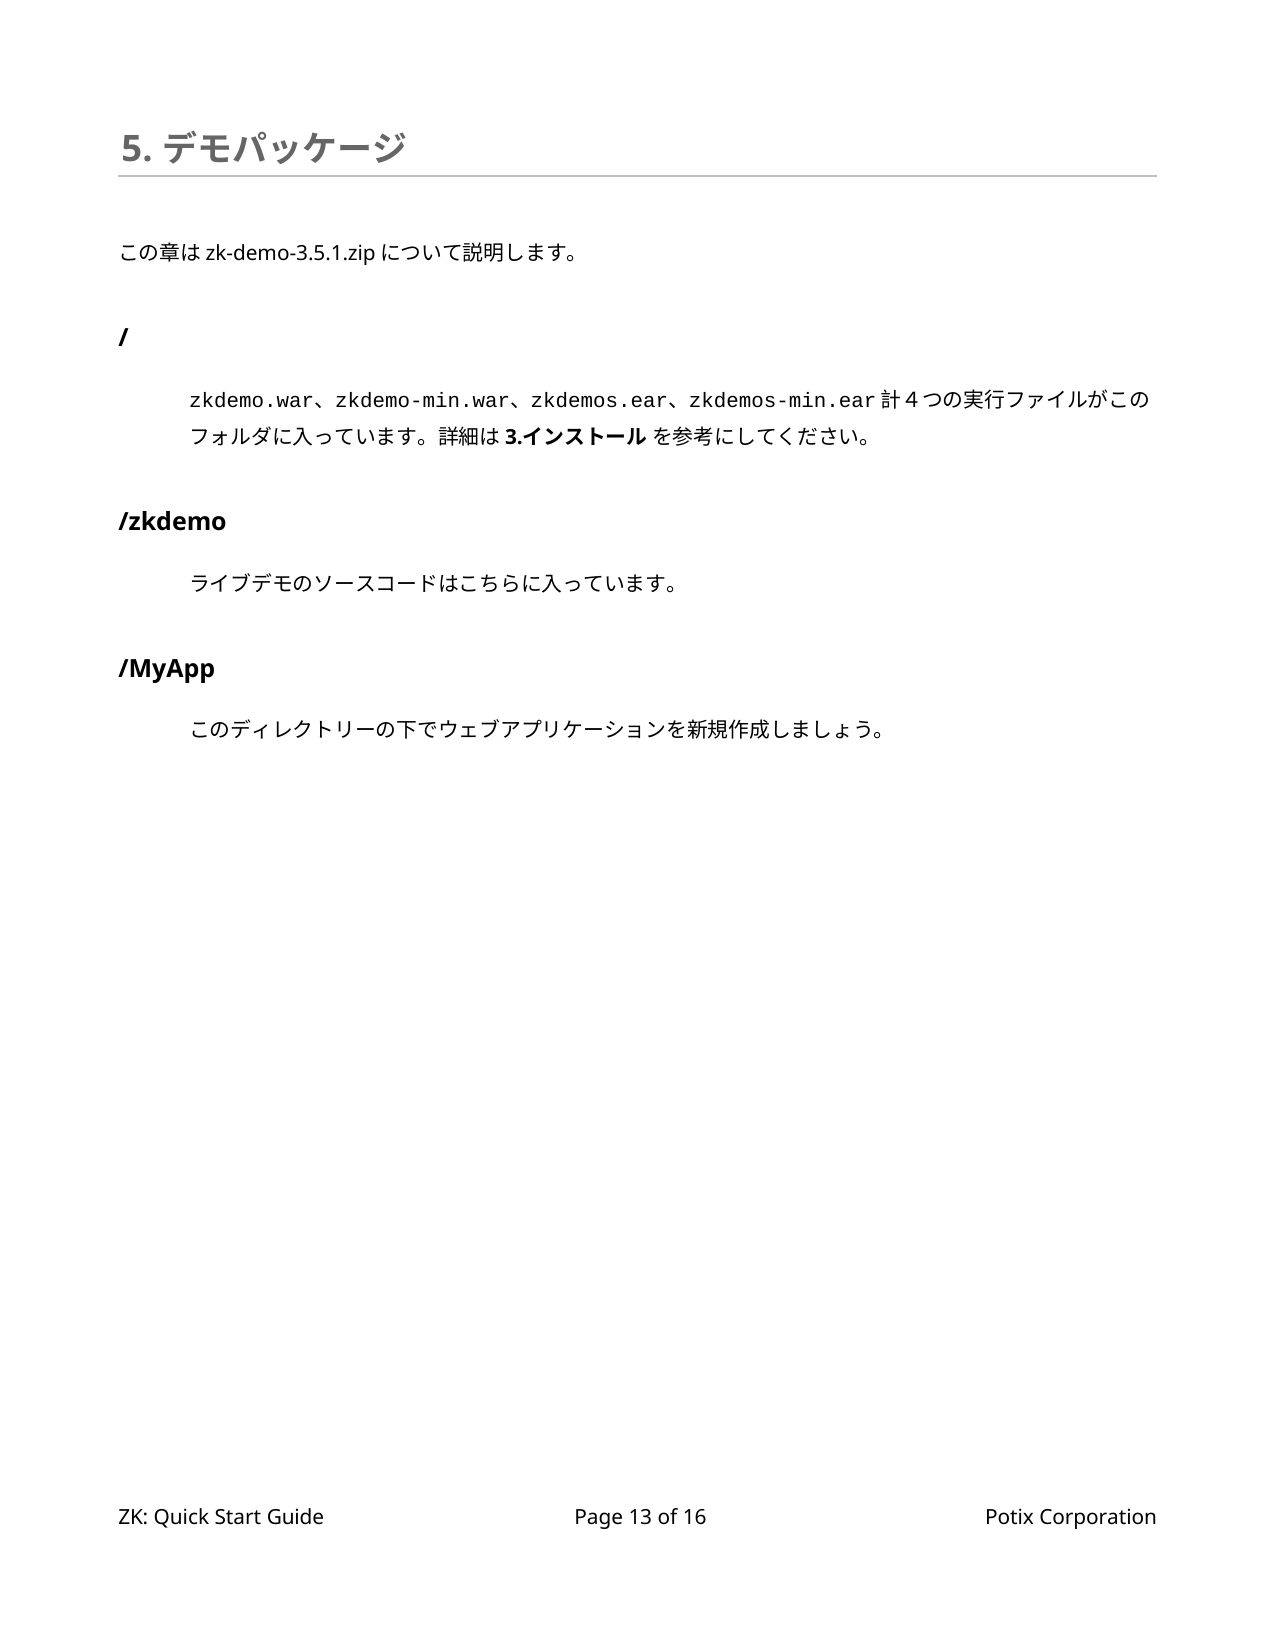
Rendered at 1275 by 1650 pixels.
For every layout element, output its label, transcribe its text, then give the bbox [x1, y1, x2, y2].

subtitle /zkdemo [118, 504, 1157, 538]
subtitle /MyApp [118, 650, 1157, 684]
text このディレクトリーの下でウェブアプリケーションを新規作成しましょう。 [189, 714, 1157, 744]
text この章はzk-demo-3.5.1.zipについて説明します。 [118, 236, 1157, 266]
subtitle 5. デモパッケージ [118, 118, 1157, 175]
text zkdemo.war、zkdemo-min.war、zkdemos.ear、zkdemos-min.ear計４つの実行ファイルがこのフォルダに入っています。詳細は 3.インストール を参考にしてください。 [189, 383, 1157, 451]
text ライブデモのソースコードはこちらに入っています。 [189, 567, 1157, 597]
subtitle / [118, 319, 1157, 353]
